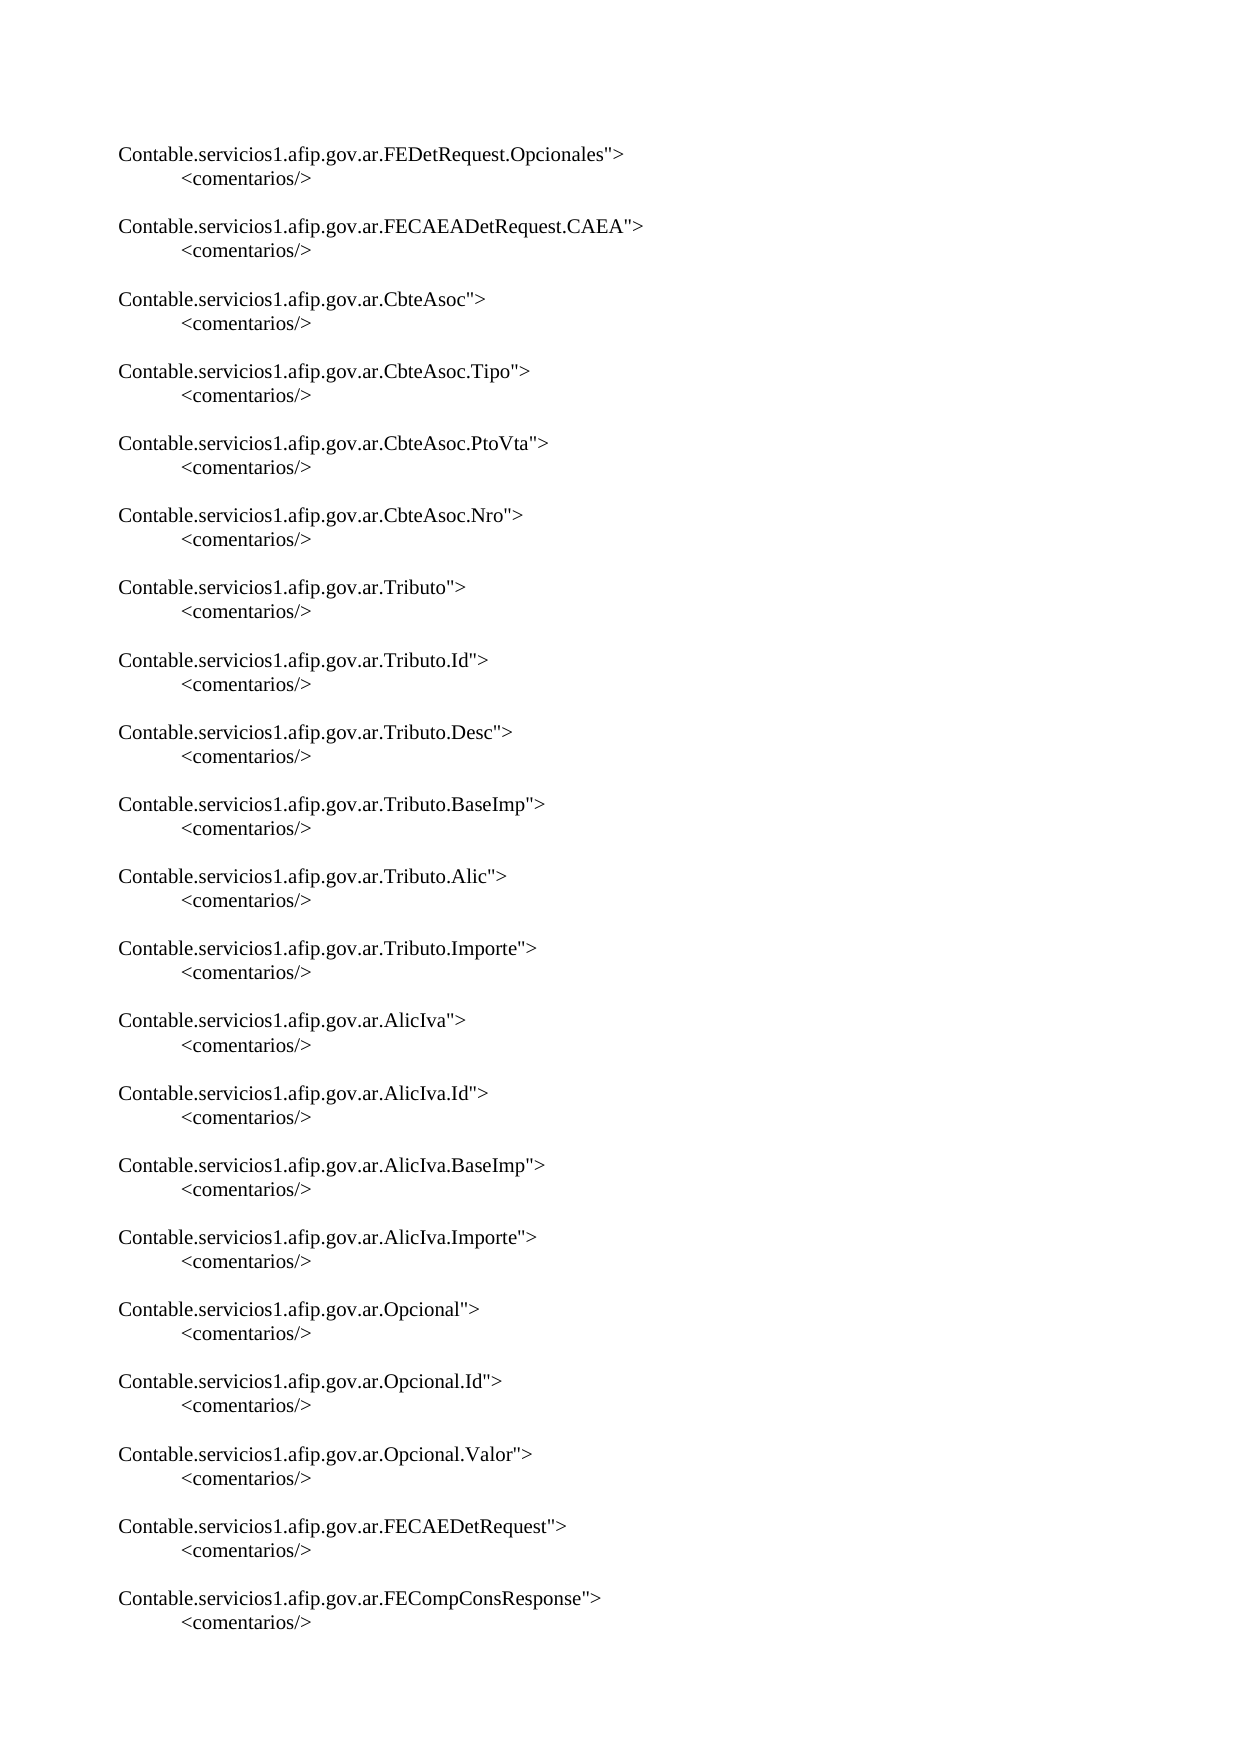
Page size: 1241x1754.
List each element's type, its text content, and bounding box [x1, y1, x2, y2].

text Contable.servicios1.afip.gov.ar.Opcional"> [118, 1297, 1122, 1321]
text Contable.servicios1.afip.gov.ar.Tributo.Importe"> [118, 936, 1122, 960]
text Contable.servicios1.afip.gov.ar.FECAEADetRequest.CAEA"> [118, 214, 1122, 238]
text Contable.servicios1.afip.gov.ar.Opcional.Id"> [118, 1369, 1122, 1393]
text <comentarios/> [118, 383, 1122, 407]
text Contable.servicios1.afip.gov.ar.FECompConsResponse"> [118, 1586, 1122, 1610]
text Contable.servicios1.afip.gov.ar.Tributo.Desc"> [118, 720, 1122, 744]
text Contable.servicios1.afip.gov.ar.AlicIva.BaseImp"> [118, 1153, 1122, 1177]
text <comentarios/> [118, 1032, 1122, 1057]
text <comentarios/> [118, 1393, 1122, 1417]
text <comentarios/> [118, 960, 1122, 984]
text Contable.servicios1.afip.gov.ar.Tributo.Alic"> [118, 864, 1122, 888]
text <comentarios/> [118, 166, 1122, 190]
text Contable.servicios1.afip.gov.ar.AlicIva.Id"> [118, 1081, 1122, 1105]
text Contable.servicios1.afip.gov.ar.Opcional.Valor"> [118, 1442, 1122, 1466]
text Contable.servicios1.afip.gov.ar.Tributo"> [118, 575, 1122, 599]
text <comentarios/> [118, 888, 1122, 912]
text <comentarios/> [118, 744, 1122, 768]
text <comentarios/> [118, 238, 1122, 262]
text Contable.servicios1.afip.gov.ar.CbteAsoc.PtoVta"> [118, 431, 1122, 455]
text <comentarios/> [118, 1105, 1122, 1129]
text <comentarios/> [118, 1249, 1122, 1273]
text <comentarios/> [118, 599, 1122, 623]
text Contable.servicios1.afip.gov.ar.CbteAsoc.Nro"> [118, 503, 1122, 527]
text <comentarios/> [118, 311, 1122, 335]
text Contable.servicios1.afip.gov.ar.CbteAsoc"> [118, 287, 1122, 311]
text <comentarios/> [118, 1466, 1122, 1490]
text Contable.servicios1.afip.gov.ar.Tributo.Id"> [118, 647, 1122, 672]
text <comentarios/> [118, 816, 1122, 840]
text Contable.servicios1.afip.gov.ar.AlicIva"> [118, 1008, 1122, 1032]
text Contable.servicios1.afip.gov.ar.CbteAsoc.Tipo"> [118, 359, 1122, 383]
text Contable.servicios1.afip.gov.ar.FEDetRequest.Opcionales"> [118, 142, 1122, 166]
text <comentarios/> [118, 672, 1122, 696]
text Contable.servicios1.afip.gov.ar.AlicIva.Importe"> [118, 1225, 1122, 1249]
text <comentarios/> [118, 1610, 1122, 1634]
text Contable.servicios1.afip.gov.ar.FECAEDetRequest"> [118, 1514, 1122, 1538]
text <comentarios/> [118, 455, 1122, 479]
text <comentarios/> [118, 527, 1122, 551]
text <comentarios/> [118, 1538, 1122, 1562]
text <comentarios/> [118, 1321, 1122, 1345]
text Contable.servicios1.afip.gov.ar.Tributo.BaseImp"> [118, 792, 1122, 816]
text <comentarios/> [118, 1177, 1122, 1201]
